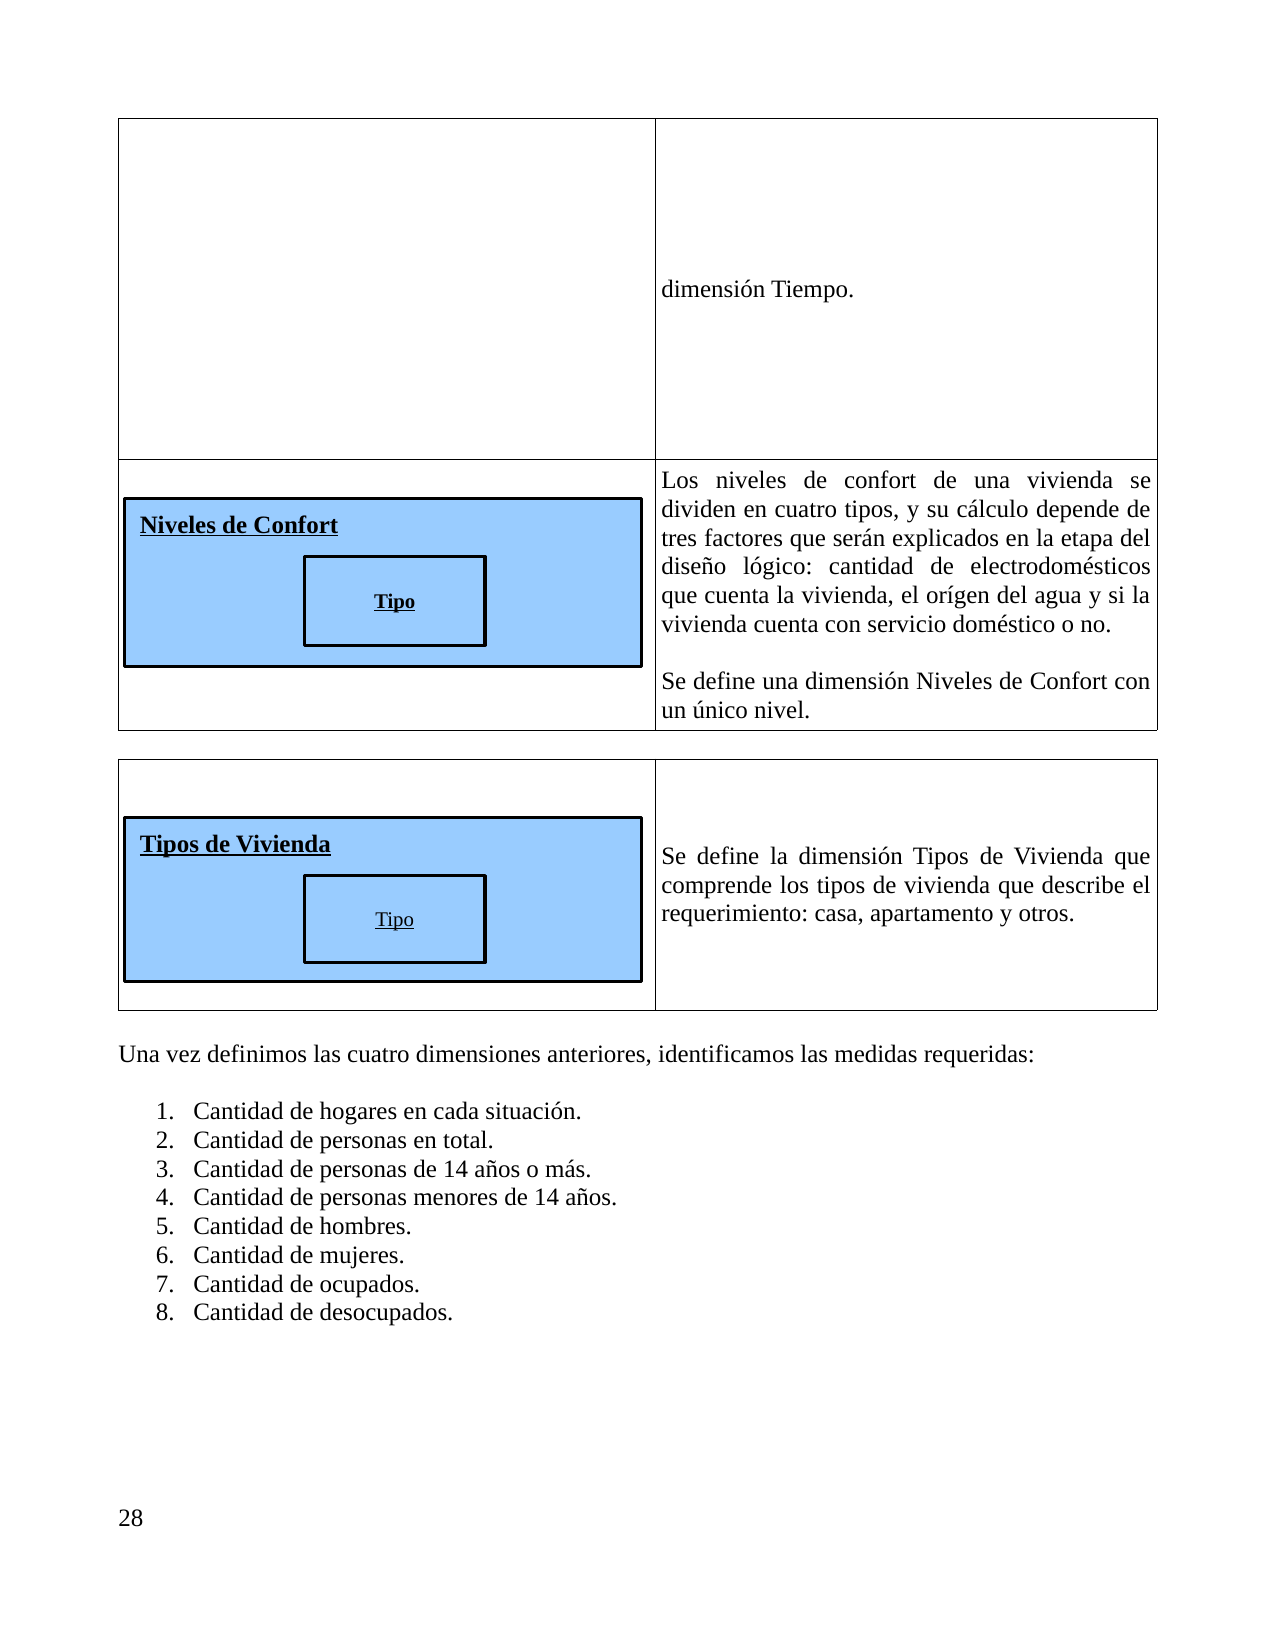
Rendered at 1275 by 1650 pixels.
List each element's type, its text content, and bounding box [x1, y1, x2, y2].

list Cantidad de personas de 14 años o más. [156, 1154, 1157, 1182]
list Cantidad de personas menores de 14 años. [156, 1182, 1157, 1211]
list Cantidad de mujeres. [156, 1240, 1157, 1269]
list Cantidad de hombres. [156, 1211, 1157, 1240]
table_header [119, 760, 655, 1010]
table_cell Los niveles de confort de una vivienda se dividen en cuatro tipos, y su cálculo depende de tres factores que serán explicados en la etapa del diseño lógico: cantidad de electrodomésticos que cuenta la vivienda, el orígen del agua y si la vivienda cuenta con servicio doméstico o no. Se define una dimensión Niveles de Confort con un único nivel. [656, 460, 1157, 729]
list Cantidad de desocupados. [156, 1297, 1157, 1326]
table_cell [119, 460, 655, 729]
table_cell dimensión Tiempo. [656, 119, 1157, 459]
text Una vez definimos las cuatro dimensiones anteriores, identificamos las medidas requeridas: [118, 1039, 1157, 1067]
table_header Se define la dimensión Tipos de Vivienda que comprende los tipos de vivienda que describe el requerimiento: casa, apartamento y otros. [656, 760, 1157, 1010]
table_cell [119, 119, 655, 459]
list Cantidad de ocupados. [156, 1269, 1157, 1297]
list Cantidad de personas en total. [156, 1125, 1157, 1154]
list Cantidad de hogares en cada situación. [156, 1096, 1157, 1125]
